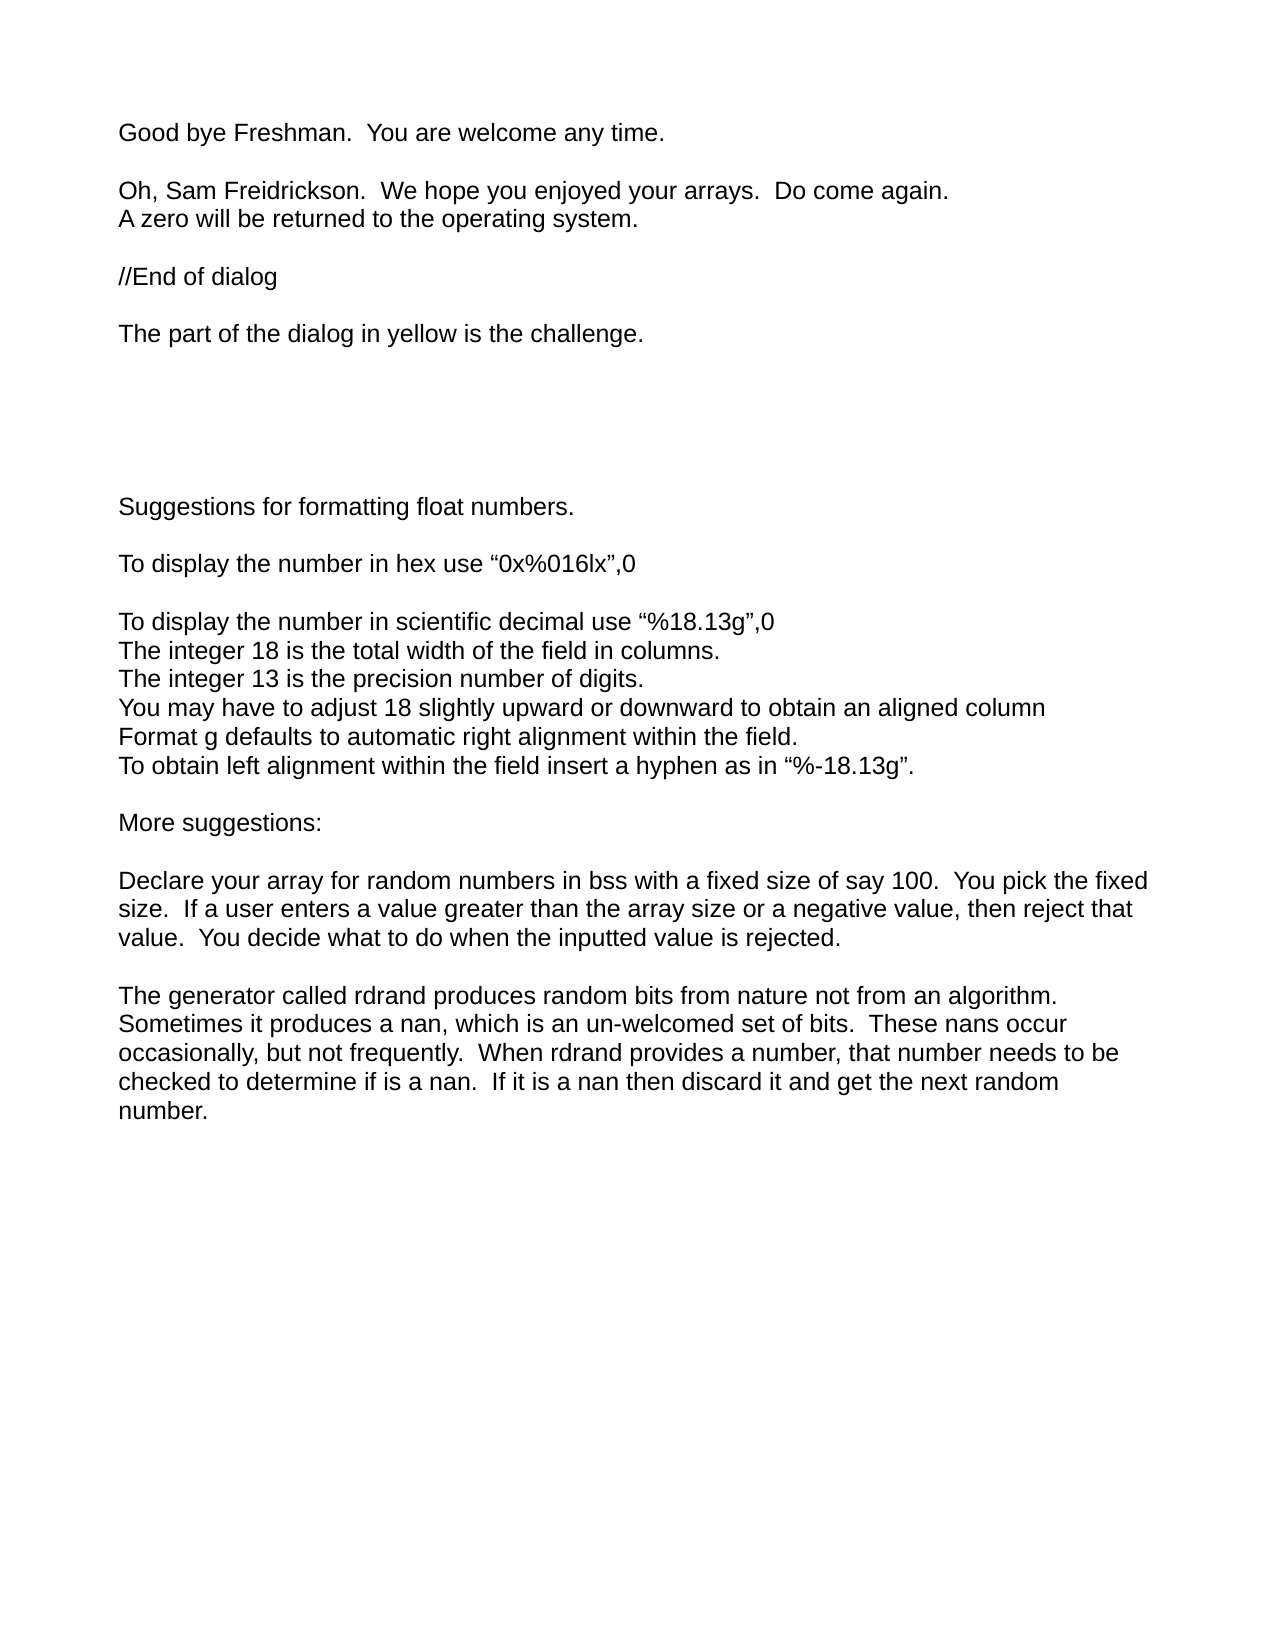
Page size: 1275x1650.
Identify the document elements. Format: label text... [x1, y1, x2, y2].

text Declare your array for random numbers in bss with a fixed size of say 100. You pick the fixed size. If a user enters a value greater than the array size or a negative value, then reject that value. You decide what to do when the inputted value is rejected. [118, 866, 1157, 952]
text The integer 13 is the precision number of digits. [118, 664, 1157, 693]
text Good bye Freshman. You are welcome any time. [118, 118, 1157, 147]
text To display the number in hex use “0x%016lx”,0 [118, 549, 1157, 578]
text You may have to adjust 18 slightly upward or downward to obtain an aligned column [118, 693, 1157, 722]
text More suggestions: [118, 808, 1157, 837]
text Format g defaults to automatic right alignment within the field. [118, 722, 1157, 751]
text To display the number in scientific decimal use “%18.13g”,0 [118, 607, 1157, 636]
text A zero will be returned to the operating system. [118, 204, 1157, 233]
text //End of dialog [118, 262, 1157, 291]
text Oh, Sam Freidrickson. We hope you enjoyed your arrays. Do come again. [118, 176, 1157, 204]
text Suggestions for formatting float numbers. [118, 492, 1157, 521]
text The integer 18 is the total width of the field in columns. [118, 636, 1157, 664]
text The generator called rdrand produces random bits from nature not from an algorithm. Sometimes it produces a nan, which is an un-welcomed set of bits. These nans occur occasionally, but not frequently. When rdrand provides a number, that number needs to be checked to determine if is a nan. If it is a nan then discard it and get the next random number. [118, 981, 1157, 1124]
text The part of the dialog in yellow is the challenge. [118, 319, 1157, 348]
text To obtain left alignment within the field insert a hyphen as in “%-18.13g”. [118, 751, 1157, 779]
